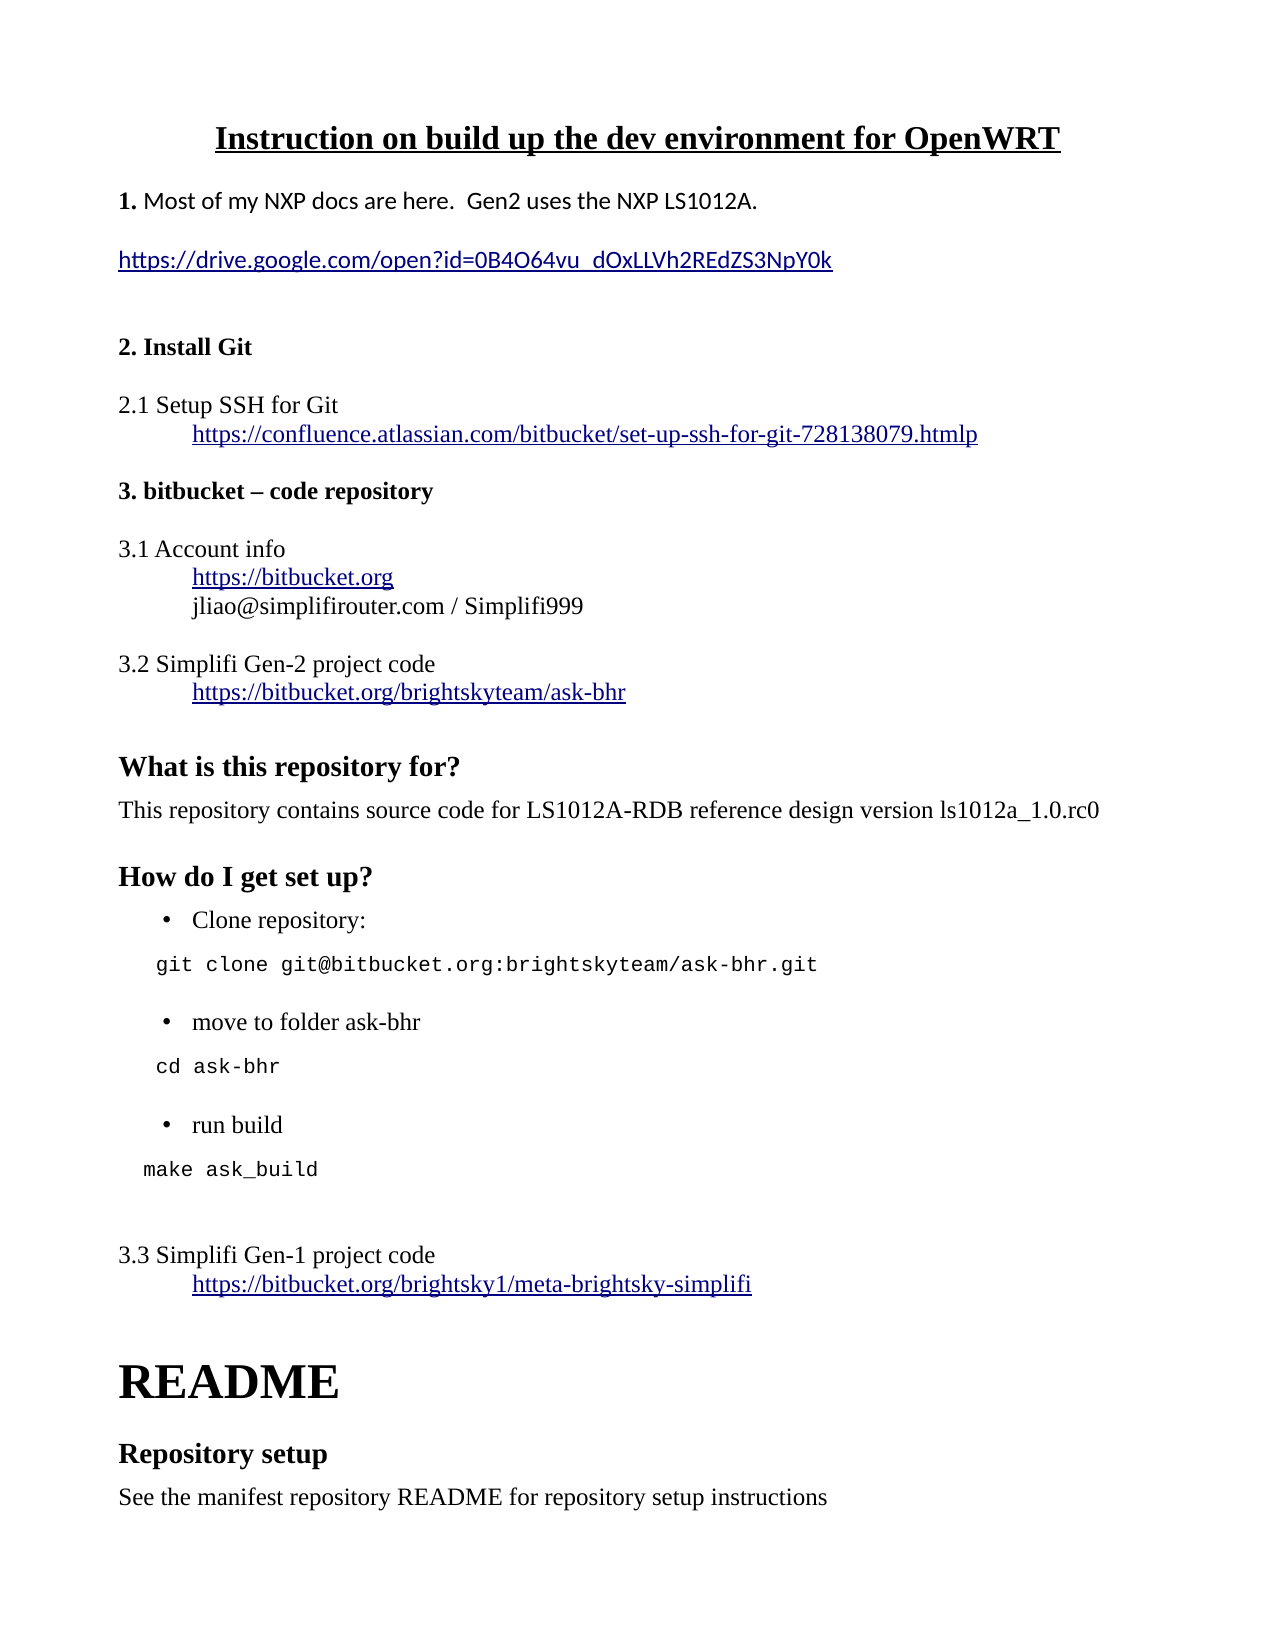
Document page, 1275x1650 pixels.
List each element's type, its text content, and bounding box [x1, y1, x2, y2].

text make ask_build [118, 1159, 1157, 1182]
text https://bitbucket.org/brightsky1/meta-brightsky-simplifi [118, 1269, 1157, 1298]
list run build [162, 1110, 1157, 1138]
text 1. Most of my NXP docs are here. Gen2 uses the NXP LS1012A. [118, 185, 1157, 216]
subtitle What is this repository for? [118, 749, 1157, 783]
text See the manifest repository README for repository setup instructions [118, 1482, 1157, 1511]
subtitle Repository setup [118, 1436, 1157, 1470]
text This repository contains source code for LS1012A-RDB reference design version ls1012a_1.0.rc0 [118, 796, 1157, 824]
text 2. Install Git [118, 332, 1157, 361]
text jliao@simplifirouter.com / Simplifi999 [118, 591, 1157, 620]
text Instruction on build up the dev environment for OpenWRT [118, 118, 1157, 156]
text https://confluence.atlassian.com/bitbucket/set-up-ssh-for-git-728138079.htmlp [118, 419, 1157, 447]
list move to folder ask-bhr [162, 1007, 1157, 1036]
text https://drive.google.com/open?id=0B4O64vu_dOxLLVh2REdZS3NpY0k [118, 244, 1157, 275]
text 3.3 Simplifi Gen-1 project code [118, 1241, 1157, 1269]
text https://bitbucket.org [118, 562, 1157, 591]
list Clone repository: [162, 905, 1157, 934]
text 2.1 Setup SSH for Git [118, 390, 1157, 419]
text 3.2 Simplifi Gen-2 project code [118, 649, 1157, 677]
text 3. bitbucket – code repository [118, 476, 1157, 505]
subtitle How do I get set up? [118, 859, 1157, 893]
text git clone git@bitbucket.org:brightskyteam/ask-bhr.git [118, 954, 1157, 978]
subtitle README [118, 1352, 1157, 1409]
text 3.1 Account info [118, 534, 1157, 562]
text cd ask-bhr [118, 1057, 1157, 1080]
text https://bitbucket.org/brightskyteam/ask-bhr [118, 677, 1157, 706]
